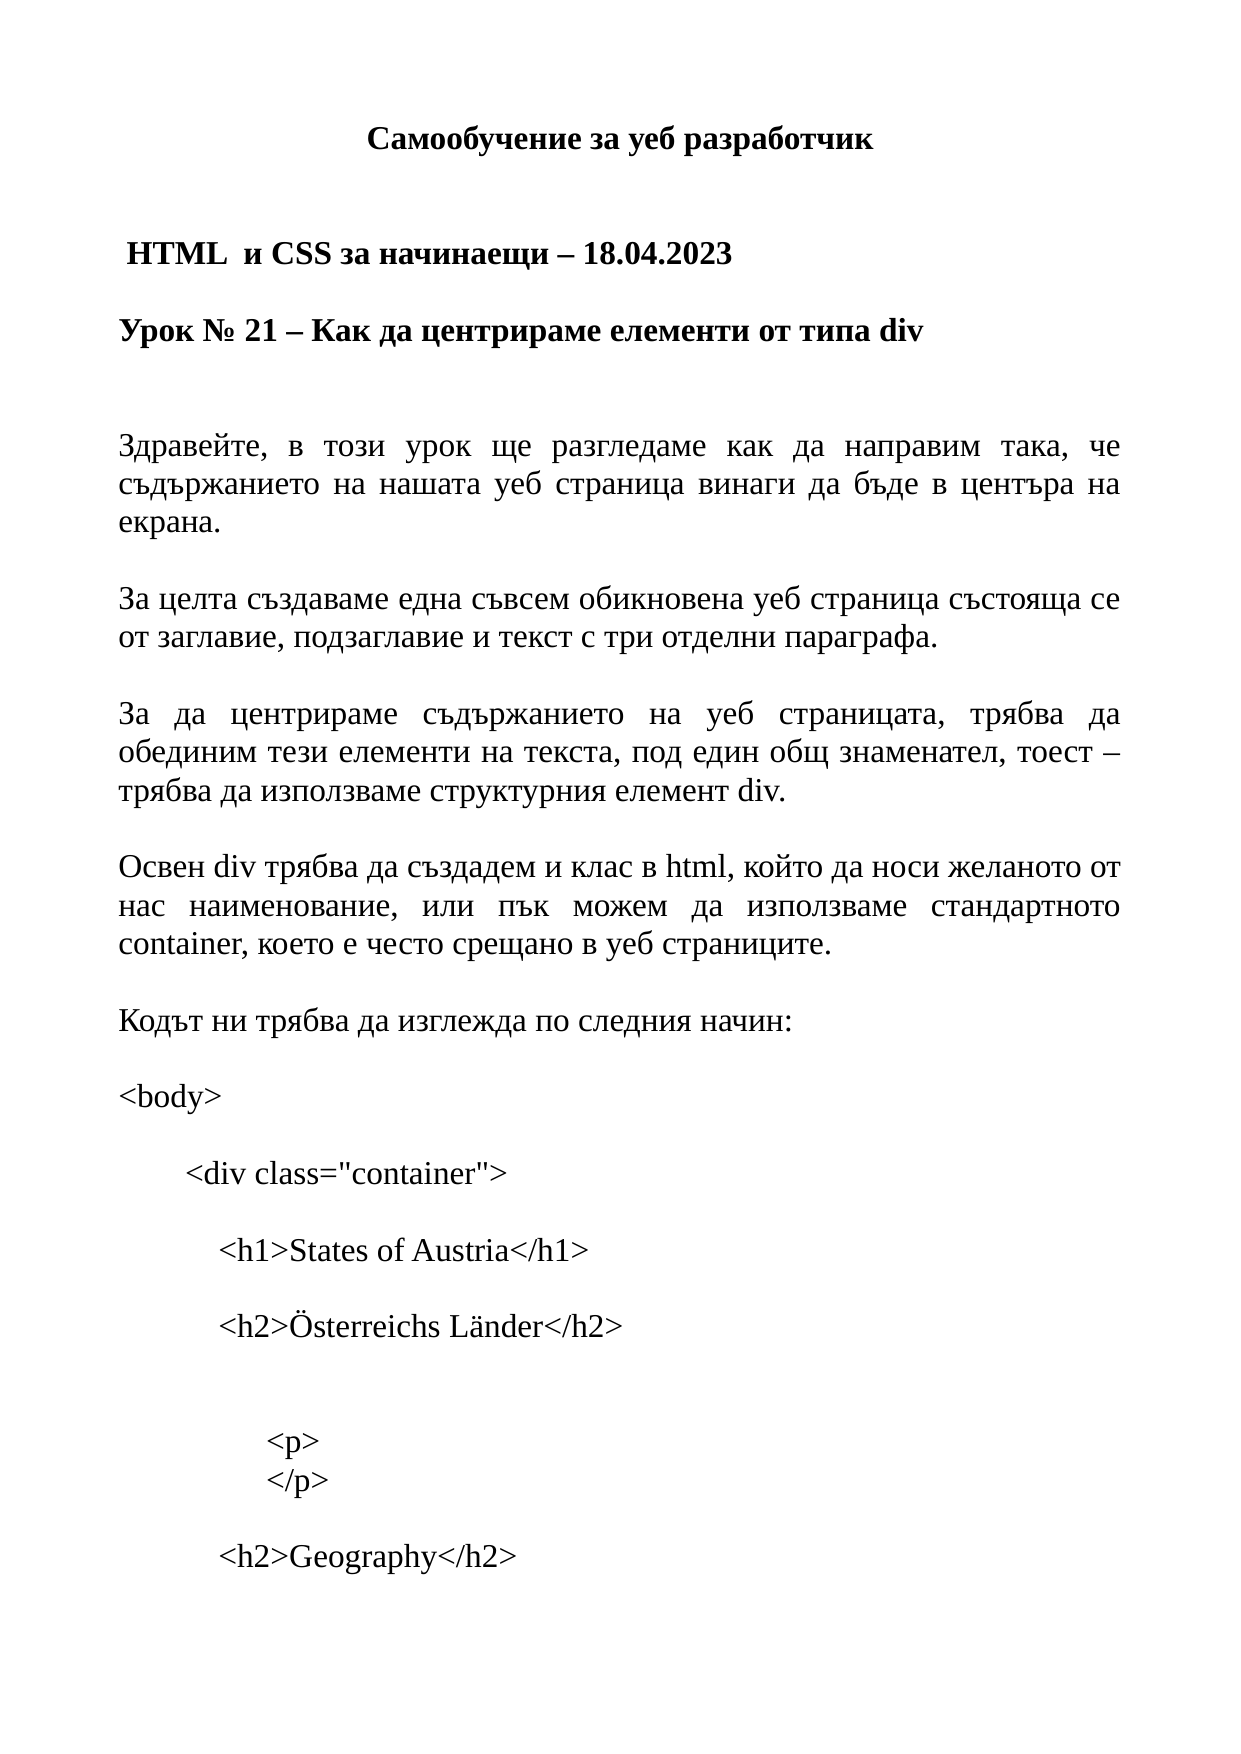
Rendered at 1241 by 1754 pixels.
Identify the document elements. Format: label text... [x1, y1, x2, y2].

text <h2>Geography</h2> [118, 1536, 1122, 1575]
text <h2>Österreichs Länder</h2> [118, 1306, 1122, 1345]
text <p> [118, 1421, 1122, 1460]
text </p> [118, 1460, 1122, 1498]
text Урок № 21 – Как да центрираме елементи от типа div [118, 310, 1122, 348]
text <h1>States of Austria</h1> [118, 1230, 1122, 1268]
text Самообучение за уеб разработчик [118, 118, 1122, 156]
text <body> [118, 1076, 1122, 1115]
text Освен div трябва да създадем и клас в html, който да носи желаното от нас наименование, или пък можем да използваме стандартното container, което е често срещано в уеб страниците. [118, 846, 1122, 961]
text <div class="container"> [118, 1153, 1122, 1191]
text За целта създаваме една съвсем обикновена уеб страница състояща се от заглавие, подзаглавие и текст с три отделни параграфа. [118, 578, 1122, 655]
text HTML и CSS за начинаещи – 18.04.2023 [118, 233, 1122, 271]
text Здравейте, в този урок ще разгледаме как да направим така, че съдържанието на нашата уеб страница винаги да бъде в центъра на екрана. [118, 425, 1122, 540]
text За да центрираме съдържанието на уеб страницата, трябва да обединим тези елементи на текста, под един общ знаменател, тоест – трябва да използваме структурния елемент div. [118, 693, 1122, 808]
text Кодът ни трябва да изглежда по следния начин: [118, 1000, 1122, 1038]
